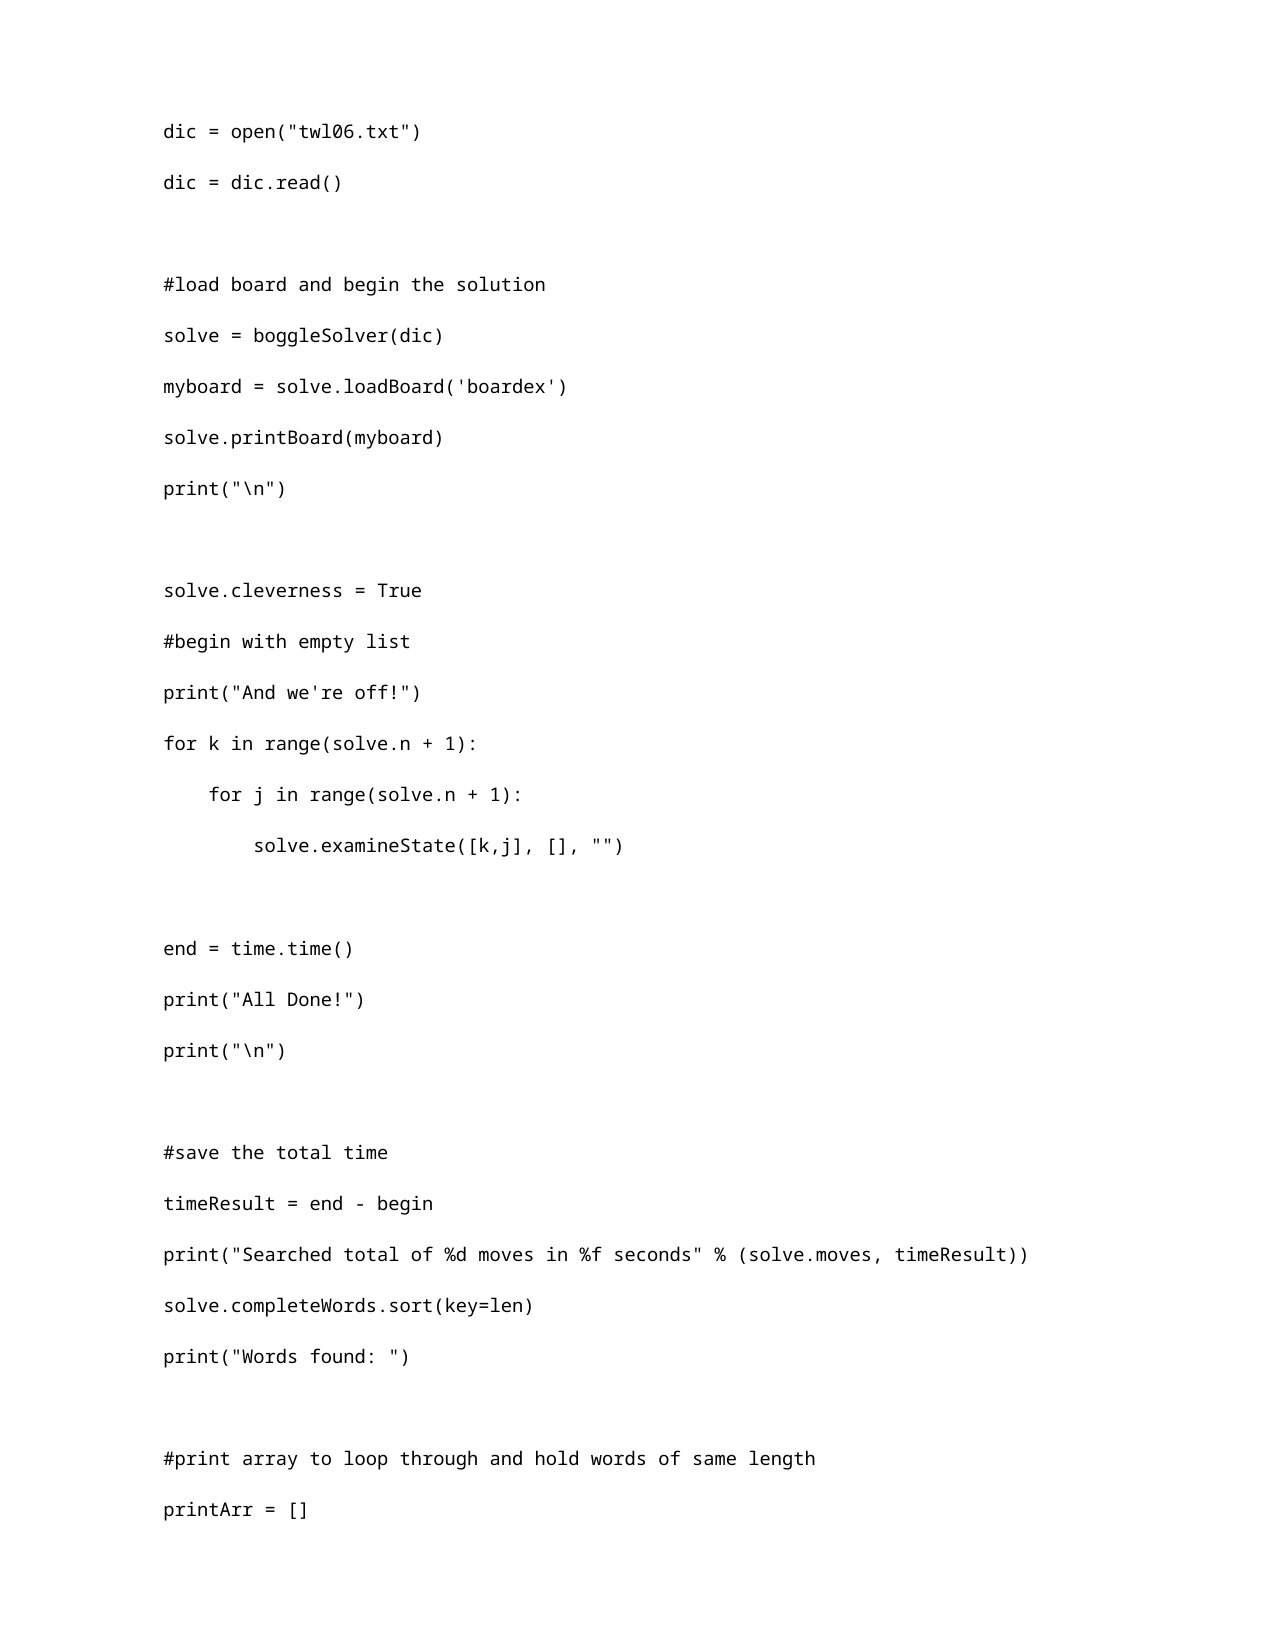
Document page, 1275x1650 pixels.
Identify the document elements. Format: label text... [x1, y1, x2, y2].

text for k in range(solve.n + 1): [118, 731, 1157, 756]
text myboard = solve.loadBoard('boardex') [118, 373, 1157, 399]
text print("\n") [118, 1037, 1157, 1062]
text for j in range(solve.n + 1): [118, 782, 1157, 807]
text #begin with empty list [118, 628, 1157, 654]
text printArr = [] [118, 1496, 1157, 1522]
text solve.printBoard(myboard) [118, 424, 1157, 450]
text print("\n") [118, 475, 1157, 501]
text #save the total time [118, 1139, 1157, 1164]
text end = time.time() [118, 935, 1157, 960]
text print("Searched total of %d moves in %f seconds" % (solve.moves, timeResult)) [118, 1241, 1157, 1267]
text dic = open("twl06.txt") [118, 118, 1157, 144]
text solve.examineState([k,j], [], "") [118, 833, 1157, 858]
text solve.completeWords.sort(key=len) [118, 1292, 1157, 1318]
text #print array to loop through and hold words of same length [118, 1445, 1157, 1471]
text print("Words found: ") [118, 1343, 1157, 1369]
text #load board and begin the solution [118, 271, 1157, 297]
text timeResult = end - begin [118, 1190, 1157, 1216]
text solve.cleverness = True [118, 577, 1157, 603]
text solve = boggleSolver(dic) [118, 322, 1157, 348]
text print("All Done!") [118, 986, 1157, 1011]
text print("And we're off!") [118, 679, 1157, 705]
text dic = dic.read() [118, 169, 1157, 195]
